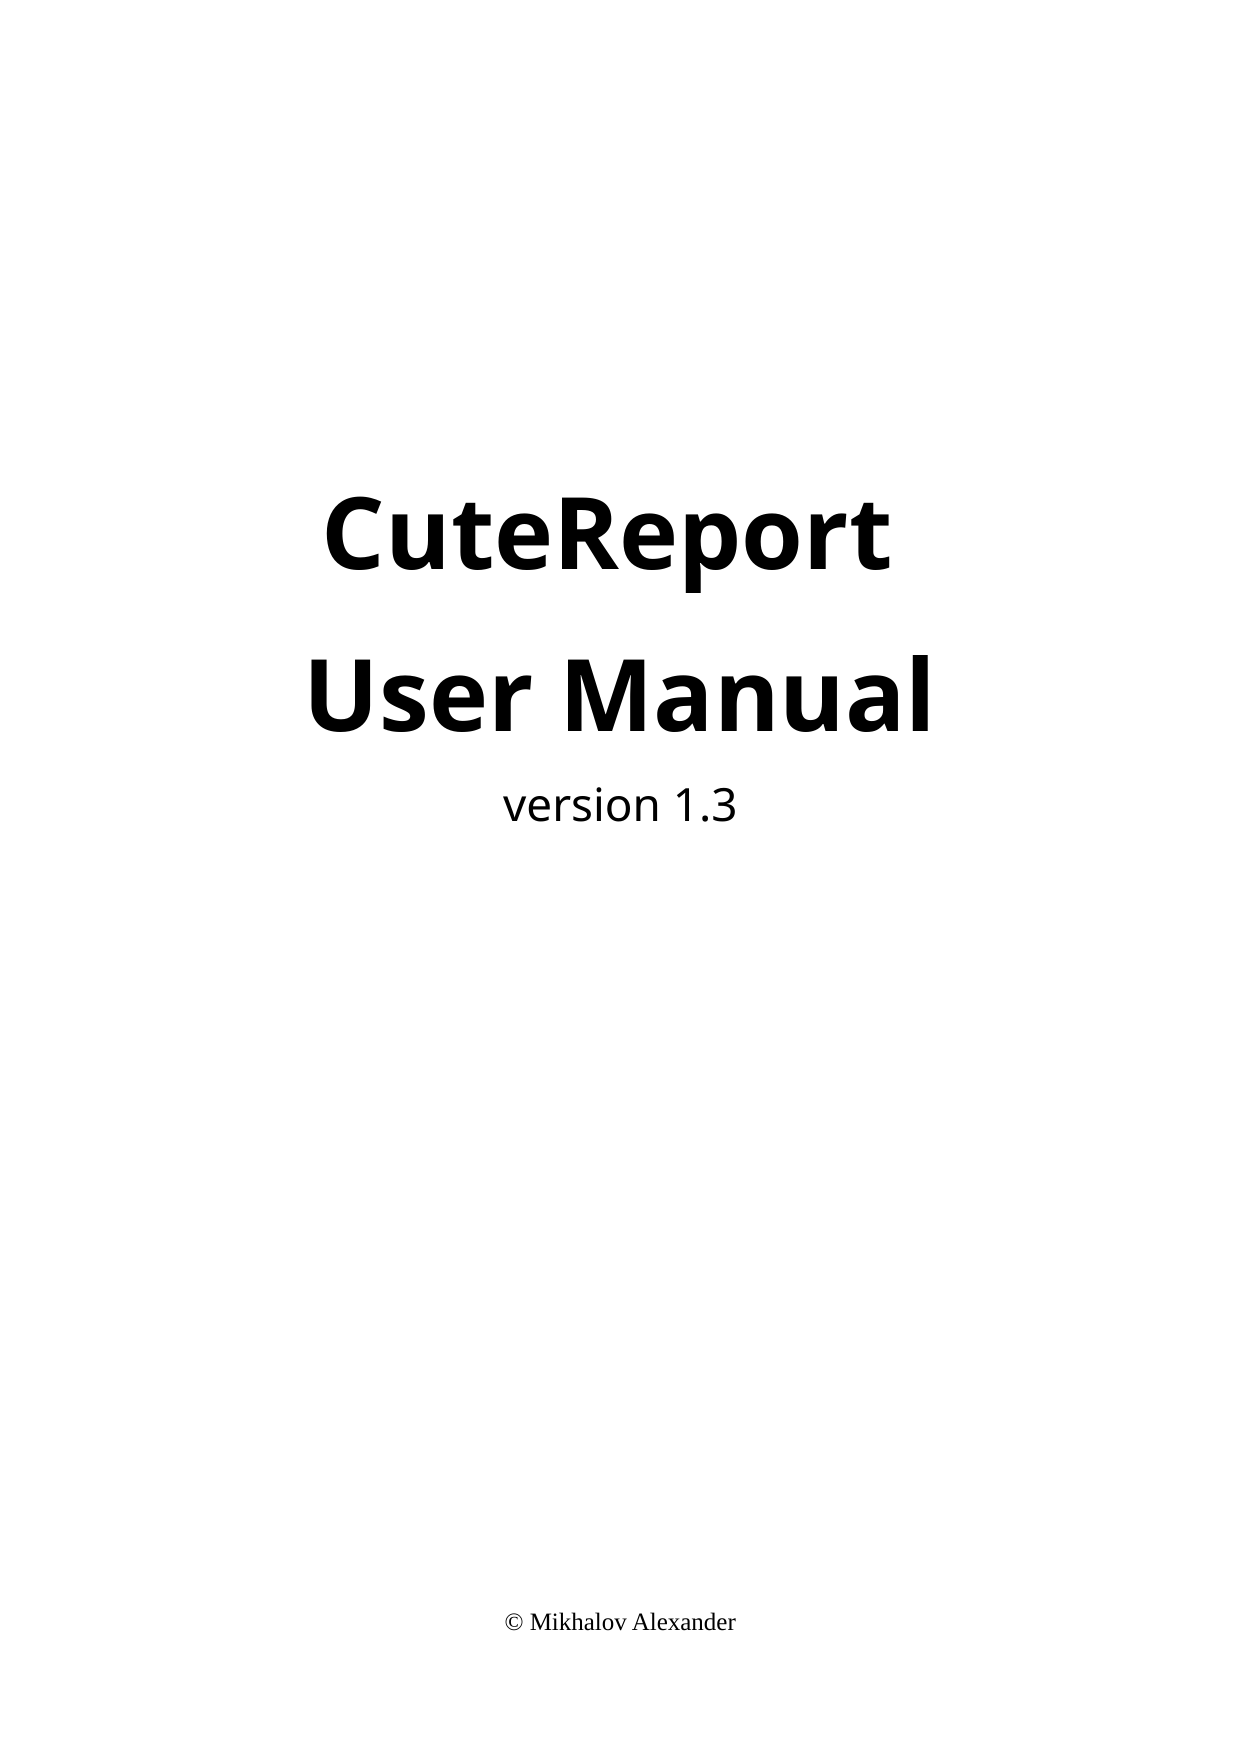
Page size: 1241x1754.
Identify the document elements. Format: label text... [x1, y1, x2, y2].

text version 1.3 [241, 773, 1000, 835]
title User Manual [241, 624, 1000, 760]
title CuteReport [241, 463, 1000, 599]
